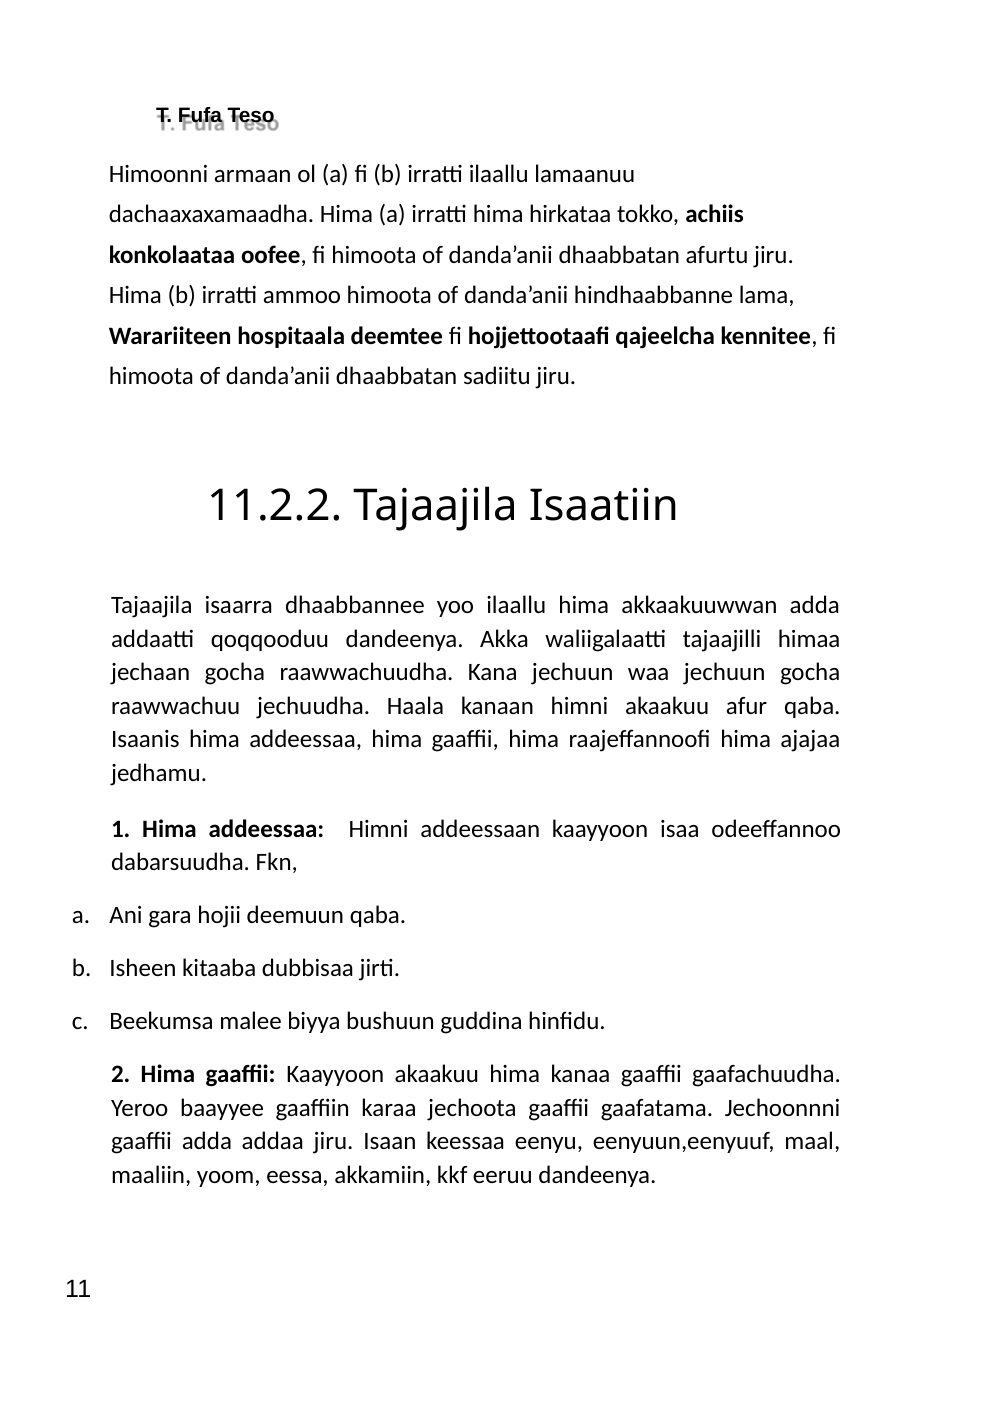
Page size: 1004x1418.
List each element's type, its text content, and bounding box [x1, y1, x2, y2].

text Tajaajila isaarra dhaabbannee yoo ilaallu hima akkaakuuwwan adda addaatti qoqqooduu dandeenya. Akka waliigalaatti tajaajilli himaa jechaan gocha raawwachuudha. Kana jechuun waa jechuun gocha raawwachuu jechuudha. Haala kanaan himni akaakuu afur qaba. Isaanis hima addeessaa, hima gaaffii, hima raajeffannoofi hima ajajaa jedhamu. [111, 589, 841, 788]
subtitle 11.2.2. Tajaajila Isaatiin [109, 473, 848, 533]
text 2. Hima gaaffii: Kaayyoon akaakuu hima kanaa gaaffii gaafachuudha. Yeroo baayyee gaaffiin karaa jechoota gaaffii gaafatama. Jechoonnni gaaffii adda addaa jiru. Isaan keessaa eenyu, eenyuun,eenyuuf, maal, maaliin, yoom, eessa, akkamiin, kkf eeruu dandeenya. [111, 1058, 841, 1189]
list Beekumsa malee biyya bushuun guddina hinfidu. [72, 1005, 841, 1036]
list Ani gara hojii deemuun qaba. [72, 899, 841, 930]
picture [142, 102, 311, 149]
list Isheen kitaaba dubbisaa jirti. [72, 952, 841, 983]
text Himoonni armaan ol (a) fi (b) irratti ilaallu lamaanuu dachaaxaxamaadha. Hima (a) irratti hima hirkataa tokko, achiis konkolaataa oofee, fi himoota of danda’anii dhaabbatan afurtu jiru. Hima (b) irratti ammoo himoota of danda’anii hindhaabbanne lama, Warariiteen hospitaala deemtee fi hojjettootaafi qajeelcha kennitee, fi himoota of danda’anii dhaabbatan sadiitu jiru. [108, 158, 842, 391]
text 1. Hima addeessaa: Himni addeessaan kaayyoon isaa odeeffannoo dabarsuudha. Fkn, [111, 813, 841, 877]
